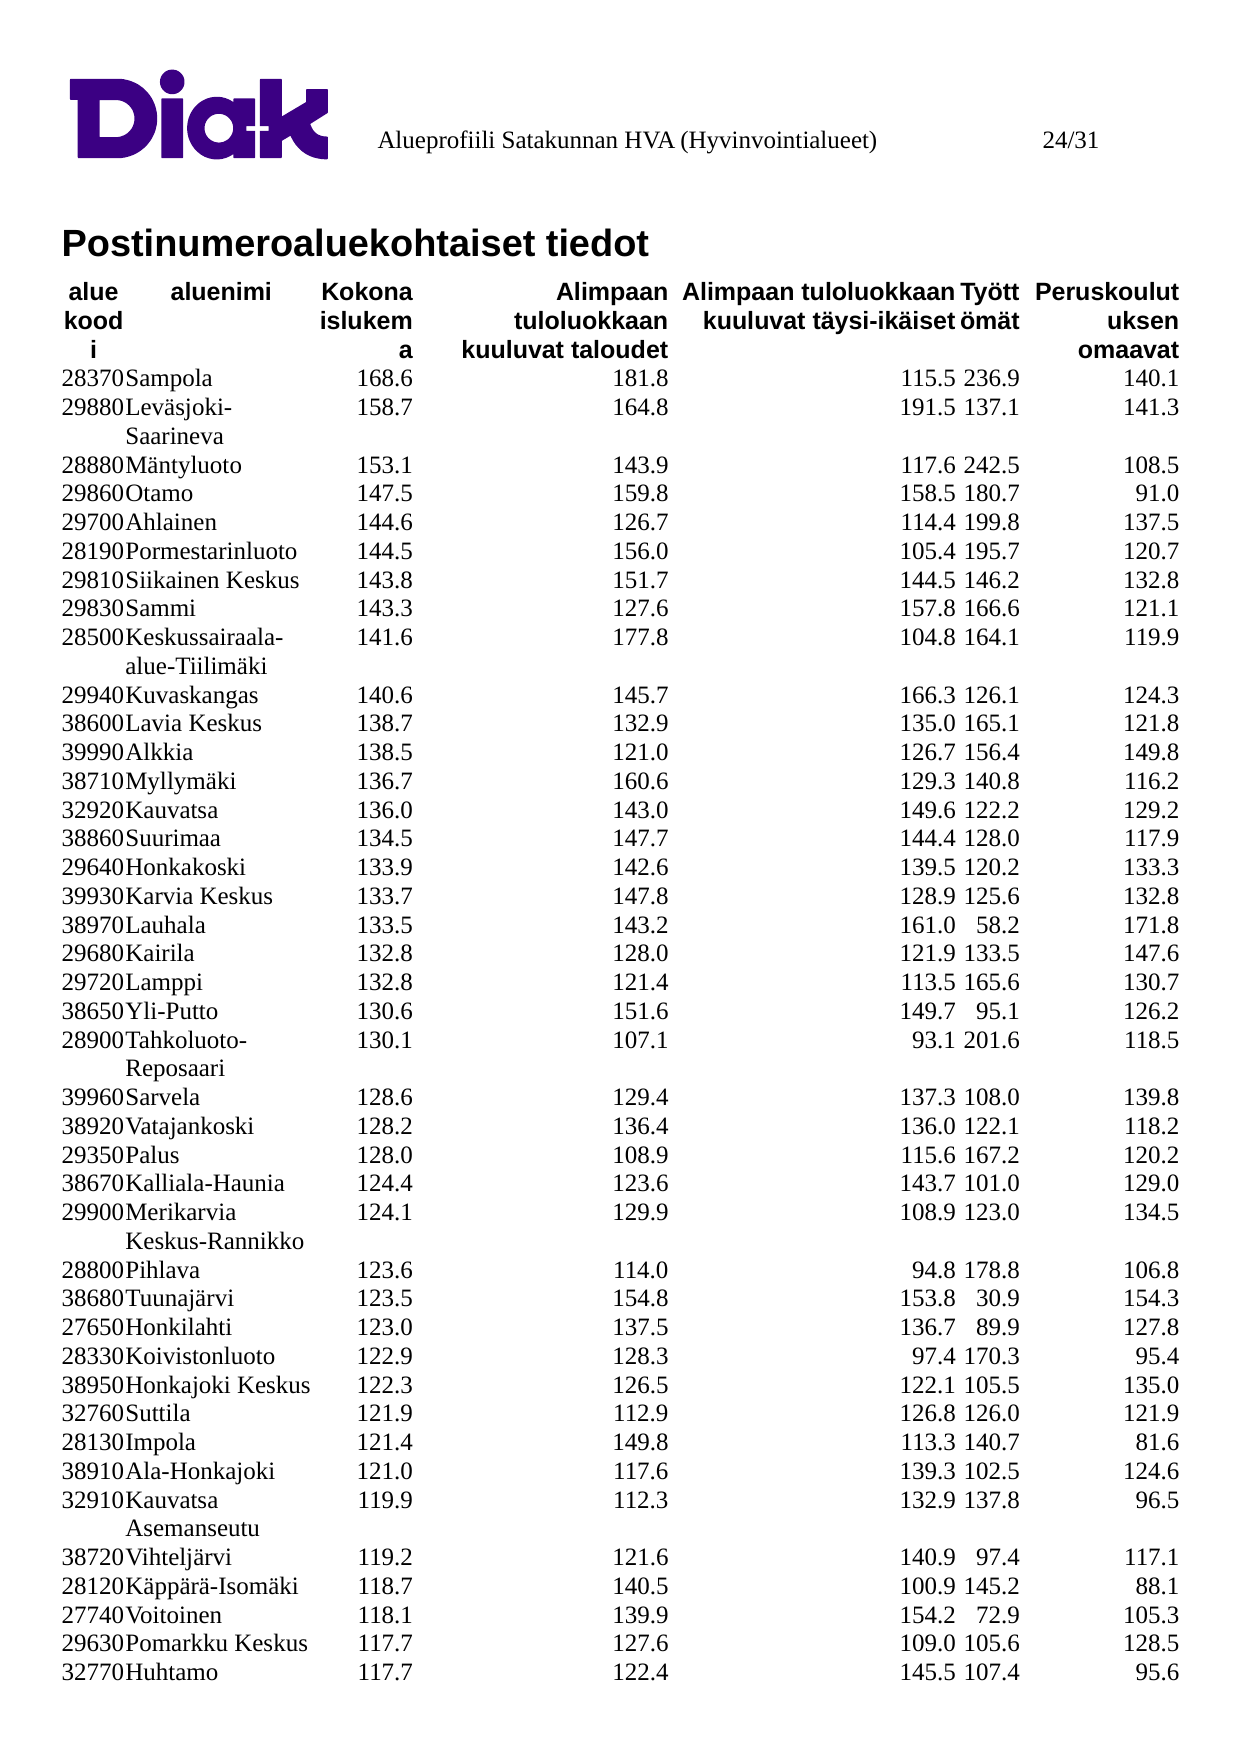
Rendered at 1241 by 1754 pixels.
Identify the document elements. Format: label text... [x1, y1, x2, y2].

table_cell Alkkia [125, 737, 317, 766]
table_cell 145.7 [413, 680, 668, 708]
table_cell 38950 [61, 1370, 125, 1398]
table_cell 114.4 [668, 507, 956, 536]
table_cell 147.6 [1019, 939, 1179, 967]
table_cell 170.3 [956, 1341, 1019, 1370]
table_cell 29680 [61, 939, 125, 967]
table_cell 124.3 [1019, 680, 1179, 708]
table_cell 171.8 [1019, 910, 1179, 938]
table_cell 117.6 [413, 1456, 668, 1485]
table_cell 120.2 [1019, 1140, 1179, 1168]
table_cell 128.5 [1019, 1629, 1179, 1657]
table_cell 151.6 [413, 996, 668, 1025]
table_cell 139.9 [413, 1600, 668, 1628]
table_cell 143.9 [413, 450, 668, 478]
table_cell 28130 [61, 1427, 125, 1456]
table_cell 140.1 [1019, 364, 1179, 392]
table_cell 38720 [61, 1542, 125, 1571]
table_cell 109.0 [668, 1629, 956, 1657]
table_cell Kauvatsa Asemanseutu [125, 1485, 317, 1542]
table_cell 129.4 [413, 1082, 668, 1111]
table_cell 132.9 [413, 709, 668, 737]
table_cell 143.8 [317, 565, 413, 593]
table_cell 135.0 [668, 709, 956, 737]
table_cell 29350 [61, 1140, 125, 1168]
table_cell 149.8 [1019, 737, 1179, 766]
table_cell 127.6 [413, 1629, 668, 1657]
table_cell 134.5 [1019, 1197, 1179, 1255]
table_cell 96.5 [1019, 1485, 1179, 1542]
table_cell 164.1 [956, 622, 1019, 680]
table_cell 132.8 [1019, 565, 1179, 593]
table_cell 38860 [61, 824, 125, 852]
table_cell Yli-Putto [125, 996, 317, 1025]
table_cell 112.9 [413, 1399, 668, 1427]
table_cell Pihlava [125, 1255, 317, 1283]
table_cell 136.0 [317, 795, 413, 823]
table_cell 166.3 [668, 680, 956, 708]
table_cell Suttila [125, 1399, 317, 1427]
table_cell 149.6 [668, 795, 956, 823]
table_cell 95.6 [1019, 1657, 1179, 1686]
table_cell 123.5 [317, 1284, 413, 1312]
table_cell 28330 [61, 1341, 125, 1370]
table_cell 177.8 [413, 622, 668, 680]
table_cell 132.8 [1019, 881, 1179, 910]
table_cell Mäntyluoto [125, 450, 317, 478]
table_cell 95.1 [956, 996, 1019, 1025]
table_cell Lamppi [125, 967, 317, 996]
table_cell 158.7 [317, 392, 413, 450]
table_cell 32770 [61, 1657, 125, 1686]
table_cell 127.8 [1019, 1312, 1179, 1341]
table_cell 121.6 [413, 1542, 668, 1571]
table_cell 108.0 [956, 1082, 1019, 1111]
table_cell 128.2 [317, 1111, 413, 1140]
subtitle Postinumeroaluekohtaiset tiedot [61, 221, 1179, 265]
table_cell Keskussairaala-alue-Tiilimäki [125, 622, 317, 680]
table_cell 29940 [61, 680, 125, 708]
table_cell 115.6 [668, 1140, 956, 1168]
table_cell Koivistonluoto [125, 1341, 317, 1370]
table_cell 144.5 [317, 536, 413, 565]
table_cell 158.5 [668, 479, 956, 507]
table_cell 114.0 [413, 1255, 668, 1283]
table_cell 151.7 [413, 565, 668, 593]
table_cell Tuunajärvi [125, 1284, 317, 1312]
table_cell 136.7 [317, 766, 413, 795]
table_cell 95.4 [1019, 1341, 1179, 1370]
table_cell 118.7 [317, 1571, 413, 1600]
table_cell 130.1 [317, 1025, 413, 1082]
table_cell 97.4 [668, 1341, 956, 1370]
table_cell Kauvatsa [125, 795, 317, 823]
table_cell 147.8 [413, 881, 668, 910]
table_cell 105.5 [956, 1370, 1019, 1398]
table_cell Voitoinen [125, 1600, 317, 1628]
table_cell 117.6 [668, 450, 956, 478]
table_cell 168.6 [317, 364, 413, 392]
table_cell 122.2 [956, 795, 1019, 823]
table_cell Lavia Keskus [125, 709, 317, 737]
table_cell 38910 [61, 1456, 125, 1485]
table_cell 144.6 [317, 507, 413, 536]
table_cell Ahlainen [125, 507, 317, 536]
table_cell 121.0 [317, 1456, 413, 1485]
table_cell 167.2 [956, 1140, 1019, 1168]
table_cell 124.4 [317, 1169, 413, 1197]
table_cell 121.9 [668, 939, 956, 967]
table_cell 28900 [61, 1025, 125, 1082]
table_cell 126.8 [668, 1399, 956, 1427]
table_cell 123.0 [956, 1197, 1019, 1255]
table_cell Pomarkku Keskus [125, 1629, 317, 1657]
table_cell 28500 [61, 622, 125, 680]
table_header aluenimi [125, 277, 317, 363]
table_header Peruskoulutuksen omaavat [1019, 277, 1179, 363]
table_cell 126.0 [956, 1399, 1019, 1427]
table_cell 136.0 [668, 1111, 956, 1140]
table_cell 144.5 [668, 565, 956, 593]
table_cell 38670 [61, 1169, 125, 1197]
table_cell 28370 [61, 364, 125, 392]
table_cell 140.5 [413, 1571, 668, 1600]
table_cell 144.4 [668, 824, 956, 852]
table_cell Sarvela [125, 1082, 317, 1111]
table_cell Tahkoluoto-Reposaari [125, 1025, 317, 1082]
table_cell 138.7 [317, 709, 413, 737]
table_cell Karvia Keskus [125, 881, 317, 910]
table_cell 122.4 [413, 1657, 668, 1686]
table_cell 102.5 [956, 1456, 1019, 1485]
table_cell 124.1 [317, 1197, 413, 1255]
table_cell 38970 [61, 910, 125, 938]
table_cell 128.9 [668, 881, 956, 910]
table_cell Kuvaskangas [125, 680, 317, 708]
table_cell 140.7 [956, 1427, 1019, 1456]
table_cell 122.9 [317, 1341, 413, 1370]
table_cell 146.2 [956, 565, 1019, 593]
table_cell 137.5 [1019, 507, 1179, 536]
table_cell 180.7 [956, 479, 1019, 507]
table_cell 142.6 [413, 852, 668, 881]
table_cell 154.8 [413, 1284, 668, 1312]
table_cell 161.0 [668, 910, 956, 938]
table_cell 195.7 [956, 536, 1019, 565]
table_cell 126.5 [413, 1370, 668, 1398]
table_cell 121.9 [1019, 1399, 1179, 1427]
table_cell 126.7 [413, 507, 668, 536]
table_cell Palus [125, 1140, 317, 1168]
table_cell 118.1 [317, 1600, 413, 1628]
table_cell 58.2 [956, 910, 1019, 938]
table_cell 138.5 [317, 737, 413, 766]
table_cell 181.8 [413, 364, 668, 392]
table_cell 133.3 [1019, 852, 1179, 881]
table_cell Merikarvia Keskus-Rannikko [125, 1197, 317, 1255]
table_cell 119.2 [317, 1542, 413, 1571]
table_cell 122.1 [668, 1370, 956, 1398]
table_cell 125.6 [956, 881, 1019, 910]
table_cell 118.5 [1019, 1025, 1179, 1082]
table_cell 112.3 [413, 1485, 668, 1542]
table_cell 199.8 [956, 507, 1019, 536]
table_cell 128.6 [317, 1082, 413, 1111]
table_cell 105.4 [668, 536, 956, 565]
table_cell Honkilahti [125, 1312, 317, 1341]
table_cell 113.3 [668, 1427, 956, 1456]
table_cell Kairila [125, 939, 317, 967]
table_cell 129.9 [413, 1197, 668, 1255]
table_cell 108.9 [413, 1140, 668, 1168]
table_header Työttömät [956, 277, 1019, 363]
table_cell Sampola [125, 364, 317, 392]
table_cell 156.4 [956, 737, 1019, 766]
table_cell 38710 [61, 766, 125, 795]
table_cell Leväsjoki-Saarineva [125, 392, 317, 450]
table_cell 128.0 [317, 1140, 413, 1168]
table_cell 137.8 [956, 1485, 1019, 1542]
table_cell 27740 [61, 1600, 125, 1628]
table_cell 127.6 [413, 594, 668, 622]
table_cell 159.8 [413, 479, 668, 507]
table_cell 121.1 [1019, 594, 1179, 622]
table_cell 236.9 [956, 364, 1019, 392]
table_cell 122.3 [317, 1370, 413, 1398]
table_cell 39930 [61, 881, 125, 910]
table_cell 107.4 [956, 1657, 1019, 1686]
table_cell 39990 [61, 737, 125, 766]
table_cell 29700 [61, 507, 125, 536]
table_cell Kalliala-Haunia [125, 1169, 317, 1197]
table_cell 143.0 [413, 795, 668, 823]
table_cell 38920 [61, 1111, 125, 1140]
table_cell 108.5 [1019, 450, 1179, 478]
table_cell 126.2 [1019, 996, 1179, 1025]
table_cell Otamo [125, 479, 317, 507]
table_cell 132.8 [317, 939, 413, 967]
table_cell 27650 [61, 1312, 125, 1341]
table_cell 32920 [61, 795, 125, 823]
table_cell 137.5 [413, 1312, 668, 1341]
table_cell 89.9 [956, 1312, 1019, 1341]
table_cell 93.1 [668, 1025, 956, 1082]
table_cell 128.3 [413, 1341, 668, 1370]
table_cell Ala-Honkajoki [125, 1456, 317, 1485]
table_cell 126.7 [668, 737, 956, 766]
table_cell Suurimaa [125, 824, 317, 852]
table_cell 81.6 [1019, 1427, 1179, 1456]
table_cell Huhtamo [125, 1657, 317, 1686]
table_cell 136.7 [668, 1312, 956, 1341]
table_cell 140.9 [668, 1542, 956, 1571]
table_cell 242.5 [956, 450, 1019, 478]
table_cell Impola [125, 1427, 317, 1456]
table_cell 108.9 [668, 1197, 956, 1255]
table_cell 160.6 [413, 766, 668, 795]
table_cell 28880 [61, 450, 125, 478]
table_cell 140.8 [956, 766, 1019, 795]
table_cell 121.8 [1019, 709, 1179, 737]
table_cell 164.8 [413, 392, 668, 450]
table_cell 123.6 [317, 1255, 413, 1283]
table_cell 117.9 [1019, 824, 1179, 852]
table_cell 105.6 [956, 1629, 1019, 1657]
table_cell 191.5 [668, 392, 956, 450]
table_cell 128.0 [956, 824, 1019, 852]
table_cell 116.2 [1019, 766, 1179, 795]
table_cell 145.2 [956, 1571, 1019, 1600]
table_cell Myllymäki [125, 766, 317, 795]
table_cell 28800 [61, 1255, 125, 1283]
table_cell 141.3 [1019, 392, 1179, 450]
table_cell 72.9 [956, 1600, 1019, 1628]
table_cell 136.4 [413, 1111, 668, 1140]
table_cell 130.6 [317, 996, 413, 1025]
table_cell 29830 [61, 594, 125, 622]
table_cell 139.3 [668, 1456, 956, 1485]
table_cell 32910 [61, 1485, 125, 1542]
table_cell 133.9 [317, 852, 413, 881]
table_cell 32760 [61, 1399, 125, 1427]
table_cell 29640 [61, 852, 125, 881]
table_header Kokonaislukema [317, 277, 413, 363]
table_cell 104.8 [668, 622, 956, 680]
table_cell 143.7 [668, 1169, 956, 1197]
table_cell 141.6 [317, 622, 413, 680]
table_cell 137.1 [956, 392, 1019, 450]
table_cell 165.6 [956, 967, 1019, 996]
table_cell 39960 [61, 1082, 125, 1111]
table_cell 124.6 [1019, 1456, 1179, 1485]
table_cell 134.5 [317, 824, 413, 852]
table_cell 122.1 [956, 1111, 1019, 1140]
table_cell 129.0 [1019, 1169, 1179, 1197]
table_cell 121.4 [317, 1427, 413, 1456]
table_cell Sammi [125, 594, 317, 622]
table_cell 38650 [61, 996, 125, 1025]
table_cell 88.1 [1019, 1571, 1179, 1600]
table_cell Käppärä-Isomäki [125, 1571, 317, 1600]
table_cell 147.5 [317, 479, 413, 507]
table_cell 120.7 [1019, 536, 1179, 565]
table_cell 30.9 [956, 1284, 1019, 1312]
table_cell Honkajoki Keskus [125, 1370, 317, 1398]
table_cell 165.1 [956, 709, 1019, 737]
table_header Alimpaan tuloluokkaan kuuluvat taloudet [413, 277, 668, 363]
table_cell 29720 [61, 967, 125, 996]
table_cell 149.8 [413, 1427, 668, 1456]
table_cell 157.8 [668, 594, 956, 622]
table_cell 119.9 [1019, 622, 1179, 680]
table_cell 121.4 [413, 967, 668, 996]
table_cell Vatajankoski [125, 1111, 317, 1140]
table_cell 117.7 [317, 1629, 413, 1657]
table_cell 129.2 [1019, 795, 1179, 823]
table_cell 29860 [61, 479, 125, 507]
table_cell 100.9 [668, 1571, 956, 1600]
table_cell 129.3 [668, 766, 956, 795]
table_cell 149.7 [668, 996, 956, 1025]
table_cell 130.7 [1019, 967, 1179, 996]
table_cell 29630 [61, 1629, 125, 1657]
table_cell 28190 [61, 536, 125, 565]
table_cell 139.5 [668, 852, 956, 881]
table_cell Lauhala [125, 910, 317, 938]
table_cell 143.3 [317, 594, 413, 622]
table_cell 178.8 [956, 1255, 1019, 1283]
table_cell 113.5 [668, 967, 956, 996]
table_cell 38600 [61, 709, 125, 737]
table_cell 97.4 [956, 1542, 1019, 1571]
table_cell 145.5 [668, 1657, 956, 1686]
table_cell 132.8 [317, 967, 413, 996]
table_cell 101.0 [956, 1169, 1019, 1197]
table_cell 166.6 [956, 594, 1019, 622]
table_cell 94.8 [668, 1255, 956, 1283]
table_cell 106.8 [1019, 1255, 1179, 1283]
table_cell 133.7 [317, 881, 413, 910]
table_cell 126.1 [956, 680, 1019, 708]
table_cell 132.9 [668, 1485, 956, 1542]
table_cell 105.3 [1019, 1600, 1179, 1628]
table_cell 147.7 [413, 824, 668, 852]
table_cell 29900 [61, 1197, 125, 1255]
table_cell 38680 [61, 1284, 125, 1312]
table_cell 153.1 [317, 450, 413, 478]
table_cell 133.5 [956, 939, 1019, 967]
table_cell 119.9 [317, 1485, 413, 1542]
table_cell 143.2 [413, 910, 668, 938]
table_cell 135.0 [1019, 1370, 1179, 1398]
table_cell 153.8 [668, 1284, 956, 1312]
table_cell 154.3 [1019, 1284, 1179, 1312]
table_cell 121.0 [413, 737, 668, 766]
table_cell 115.5 [668, 364, 956, 392]
table_header Alimpaan tuloluokkaan kuuluvat täysi-ikäiset [668, 277, 956, 363]
table_cell 123.0 [317, 1312, 413, 1341]
table_cell Honkakoski [125, 852, 317, 881]
table_cell 29880 [61, 392, 125, 450]
table_header aluekoodi [61, 277, 125, 363]
table_cell 137.3 [668, 1082, 956, 1111]
table_cell 28120 [61, 1571, 125, 1600]
table_cell Vihteljärvi [125, 1542, 317, 1571]
table_cell 117.1 [1019, 1542, 1179, 1571]
table_cell Siikainen Keskus [125, 565, 317, 593]
table_cell 121.9 [317, 1399, 413, 1427]
table_cell 128.0 [413, 939, 668, 967]
table_cell 133.5 [317, 910, 413, 938]
table_cell 107.1 [413, 1025, 668, 1082]
table_cell 139.8 [1019, 1082, 1179, 1111]
table_cell 118.2 [1019, 1111, 1179, 1140]
table_cell 156.0 [413, 536, 668, 565]
table_cell 117.7 [317, 1657, 413, 1686]
table_cell 120.2 [956, 852, 1019, 881]
table_cell 201.6 [956, 1025, 1019, 1082]
table_cell 123.6 [413, 1169, 668, 1197]
table_cell 154.2 [668, 1600, 956, 1628]
table_cell 29810 [61, 565, 125, 593]
table_cell 91.0 [1019, 479, 1179, 507]
table_cell Pormestarinluoto [125, 536, 317, 565]
table_cell 140.6 [317, 680, 413, 708]
